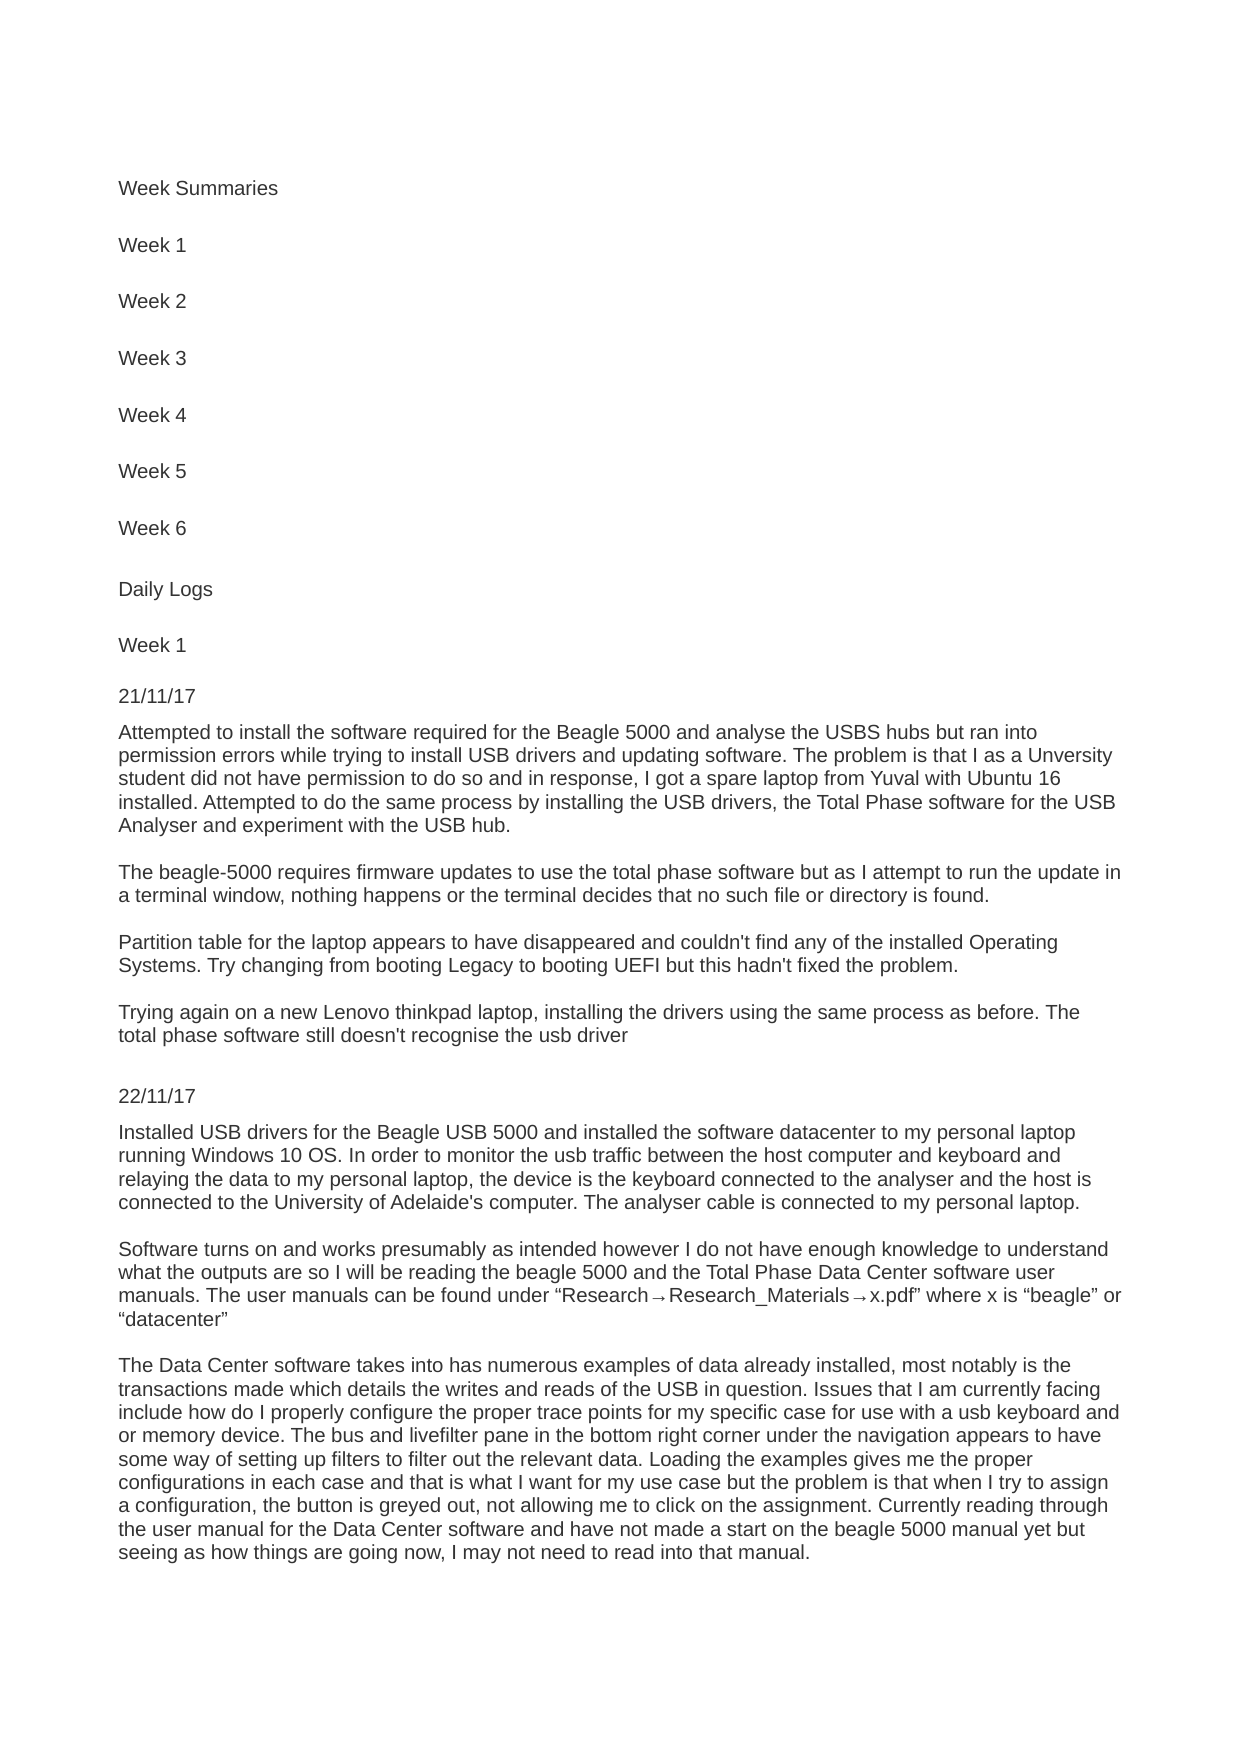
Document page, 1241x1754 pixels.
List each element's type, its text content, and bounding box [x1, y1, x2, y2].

text Partition table for the laptop appears to have disappeared and couldn't find any of the installed Operating Systems. Try changing from booting Legacy to booting UEFI but this hadn't fixed the problem. [118, 930, 1122, 977]
text Software turns on and works presumably as intended however I do not have enough knowledge to understand what the outputs are so I will be reading the beagle 5000 and the Total Phase Data Center software user manuals. The user manuals can be found under “Research→Research_Materials→x.pdf” where x is “beagle” or “datacenter” [118, 1237, 1122, 1331]
text Trying again on a new Lenovo thinkpad laptop, installing the drivers using the same process as before. The total phase software still doesn't recognise the usb driver [118, 1000, 1122, 1047]
subtitle Week 3 [118, 346, 1122, 370]
subtitle 22/11/17 [118, 1085, 1122, 1108]
subtitle Week 1 [118, 634, 1122, 657]
subtitle Week 6 [118, 516, 1122, 540]
subtitle Week 4 [118, 403, 1122, 426]
text Attempted to install the software required for the Beagle 5000 and analyse the USBS hubs but ran into permission errors while trying to install USB drivers and updating software. The problem is that I as a Unversity student did not have permission to do so and in response, I got a spare laptop from Yuval with Ubuntu 16 installed. Attempted to do the same process by installing the USB drivers, the Total Phase software for the USB Analyser and experiment with the USB hub. [118, 720, 1122, 837]
subtitle Week Summaries [118, 176, 1122, 200]
text The beagle-5000 requires firmware updates to use the total phase software but as I attempt to run the update in a terminal window, nothing happens or the terminal decides that no such file or directory is found. [118, 860, 1122, 907]
subtitle Daily Logs [118, 577, 1122, 601]
subtitle 21/11/17 [118, 684, 1122, 708]
subtitle Week 1 [118, 233, 1122, 256]
text Installed USB drivers for the Beagle USB 5000 and installed the software datacenter to my personal laptop running Windows 10 OS. In order to monitor the usb traffic between the host computer and keyboard and relaying the data to my personal laptop, the device is the keyboard connected to the analyser and the host is connected to the University of Adelaide's computer. The analyser cable is connected to my personal laptop. [118, 1121, 1122, 1214]
text The Data Center software takes into has numerous examples of data already installed, most notably is the transactions made which details the writes and reads of the USB in question. Issues that I am currently facing include how do I properly configure the proper trace points for my specific case for use with a usb keyboard and or memory device. The bus and livefilter pane in the bottom right corner under the navigation appears to have some way of setting up filters to filter out the relevant data. Loading the examples gives me the proper configurations in each case and that is what I want for my use case but the problem is that when I try to assign a configuration, the button is greyed out, not allowing me to click on the assignment. Currently reading through the user manual for the Data Center software and have not made a start on the beagle 5000 manual yet but seeing as how things are going now, I may not need to read into that manual. [118, 1354, 1122, 1564]
subtitle Week 5 [118, 460, 1122, 483]
subtitle Week 2 [118, 290, 1122, 313]
